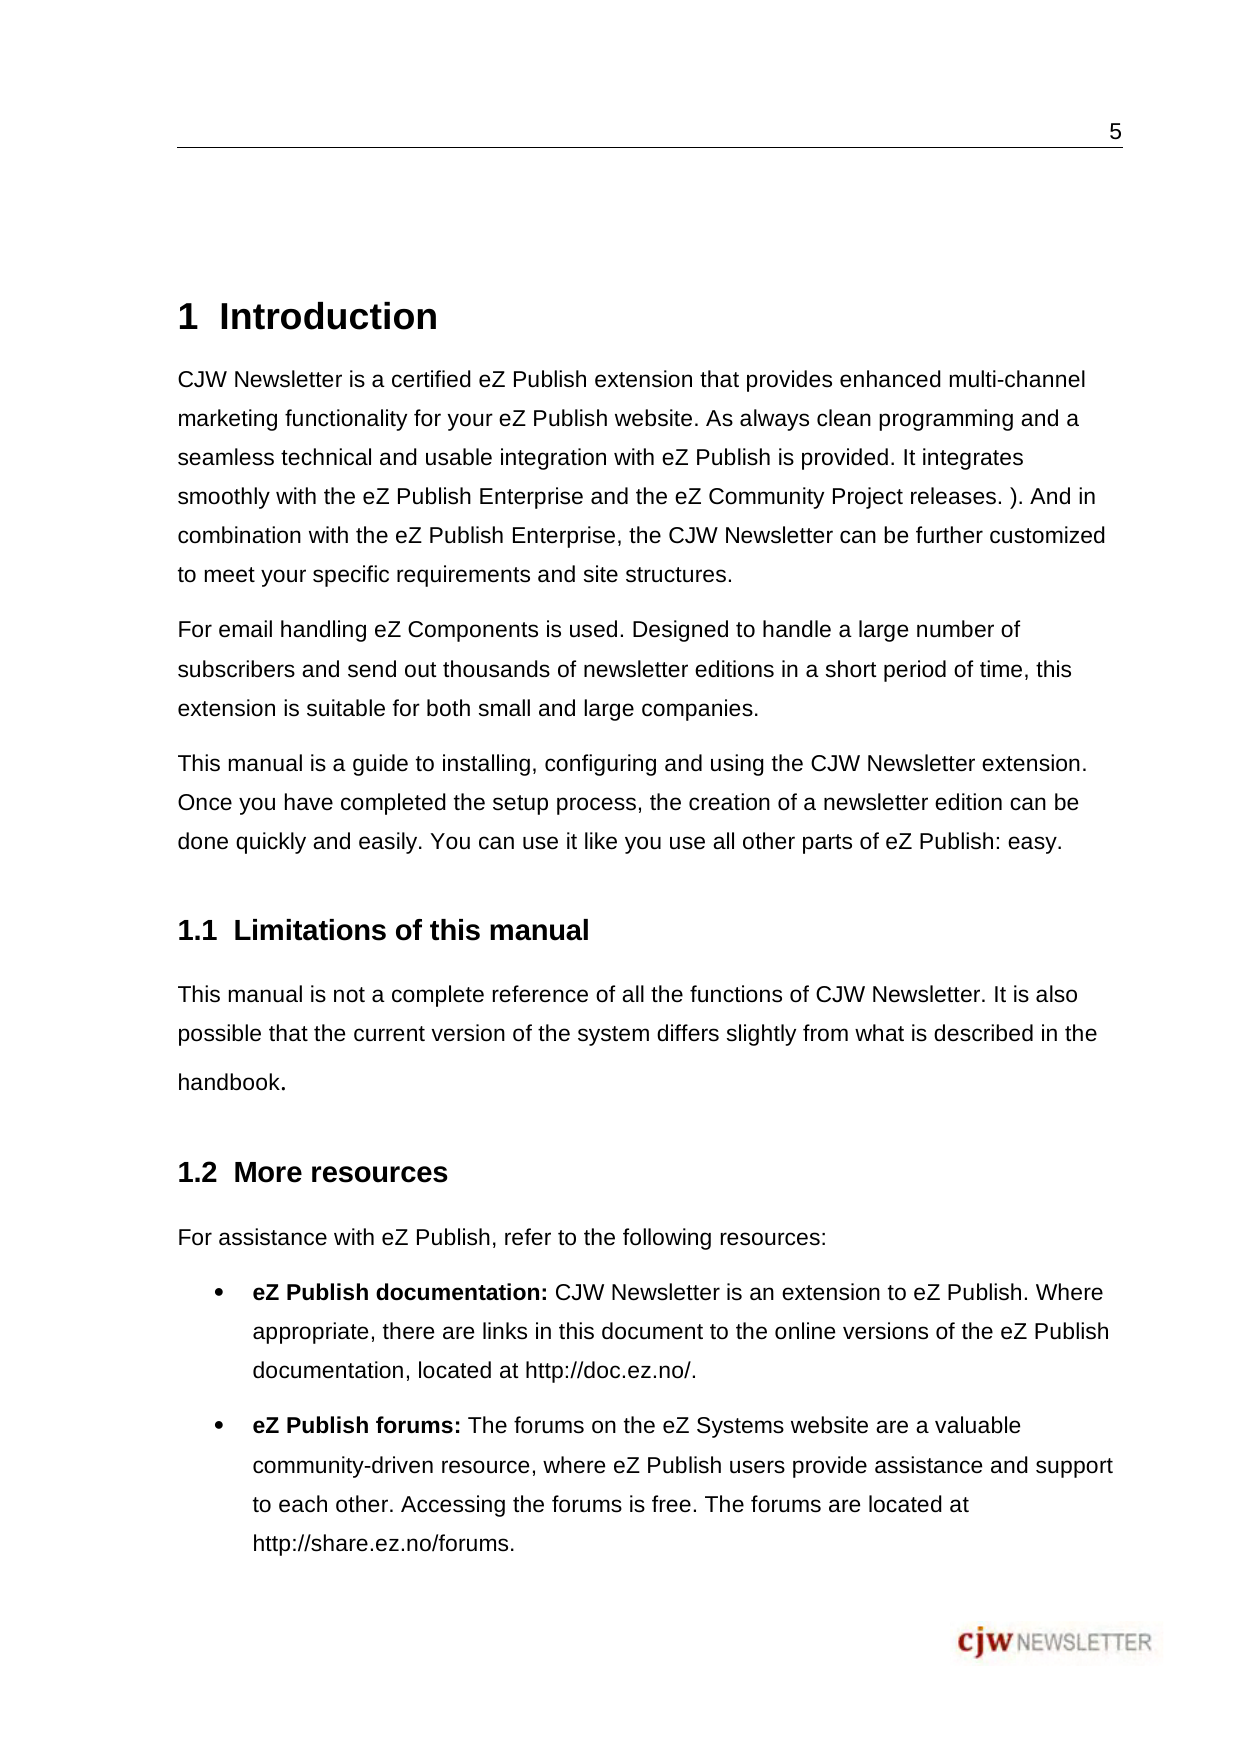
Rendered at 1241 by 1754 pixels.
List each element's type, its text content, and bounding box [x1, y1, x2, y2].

subtitle More resources [177, 1156, 1122, 1189]
text For assistance with eZ Publish, refer to the following resources: [177, 1224, 1122, 1250]
list eZ Publish forums: The forums on the eZ Systems website are a valuable community-driven resource, where eZ Publish users provide assistance and support to each other. Accessing the forums is free. The forums are located at http://share.ez.no/forums. [215, 1413, 1122, 1556]
text CJW Newsletter is a certified eZ Publish extension that provides enhanced multi-channel marketing functionality for your eZ Publish website. As always clean programming and a seamless technical and usable integration with eZ Publish is provided. It integrates smoothly with the eZ Publish Enterprise and the eZ Community Project releases. ). And in combination with the eZ Publish Enterprise, the CJW Newsletter can be further customized to meet your specific requirements and site structures. [177, 366, 1122, 588]
text For email handling eZ Components is used. Designed to handle a large number of subscribers and send out thousands of newsletter editions in a short period of time, this extension is suitable for both small and large companies. [177, 617, 1122, 721]
text This manual is a guide to installing, configuring and using the CJW Newsletter extension. Once you have completed the setup process, the creation of a newsletter edition can be done quickly and easily. You can use it like you use all other parts of eZ Publish: easy. [177, 750, 1122, 854]
subtitle Introduction [177, 295, 1122, 337]
picture [950, 1621, 1164, 1666]
list eZ Publish documentation: CJW Newsletter is an extension to eZ Publish. Where appropriate, there are links in this document to the online versions of the eZ Publish documentation, located at http://doc.ez.no/. [215, 1279, 1122, 1384]
subtitle Limitations of this manual [177, 913, 1122, 946]
text This manual is not a complete reference of all the functions of CJW Newsletter. It is also possible that the current version of the system differs slightly from what is described in the handbook. [177, 981, 1122, 1097]
